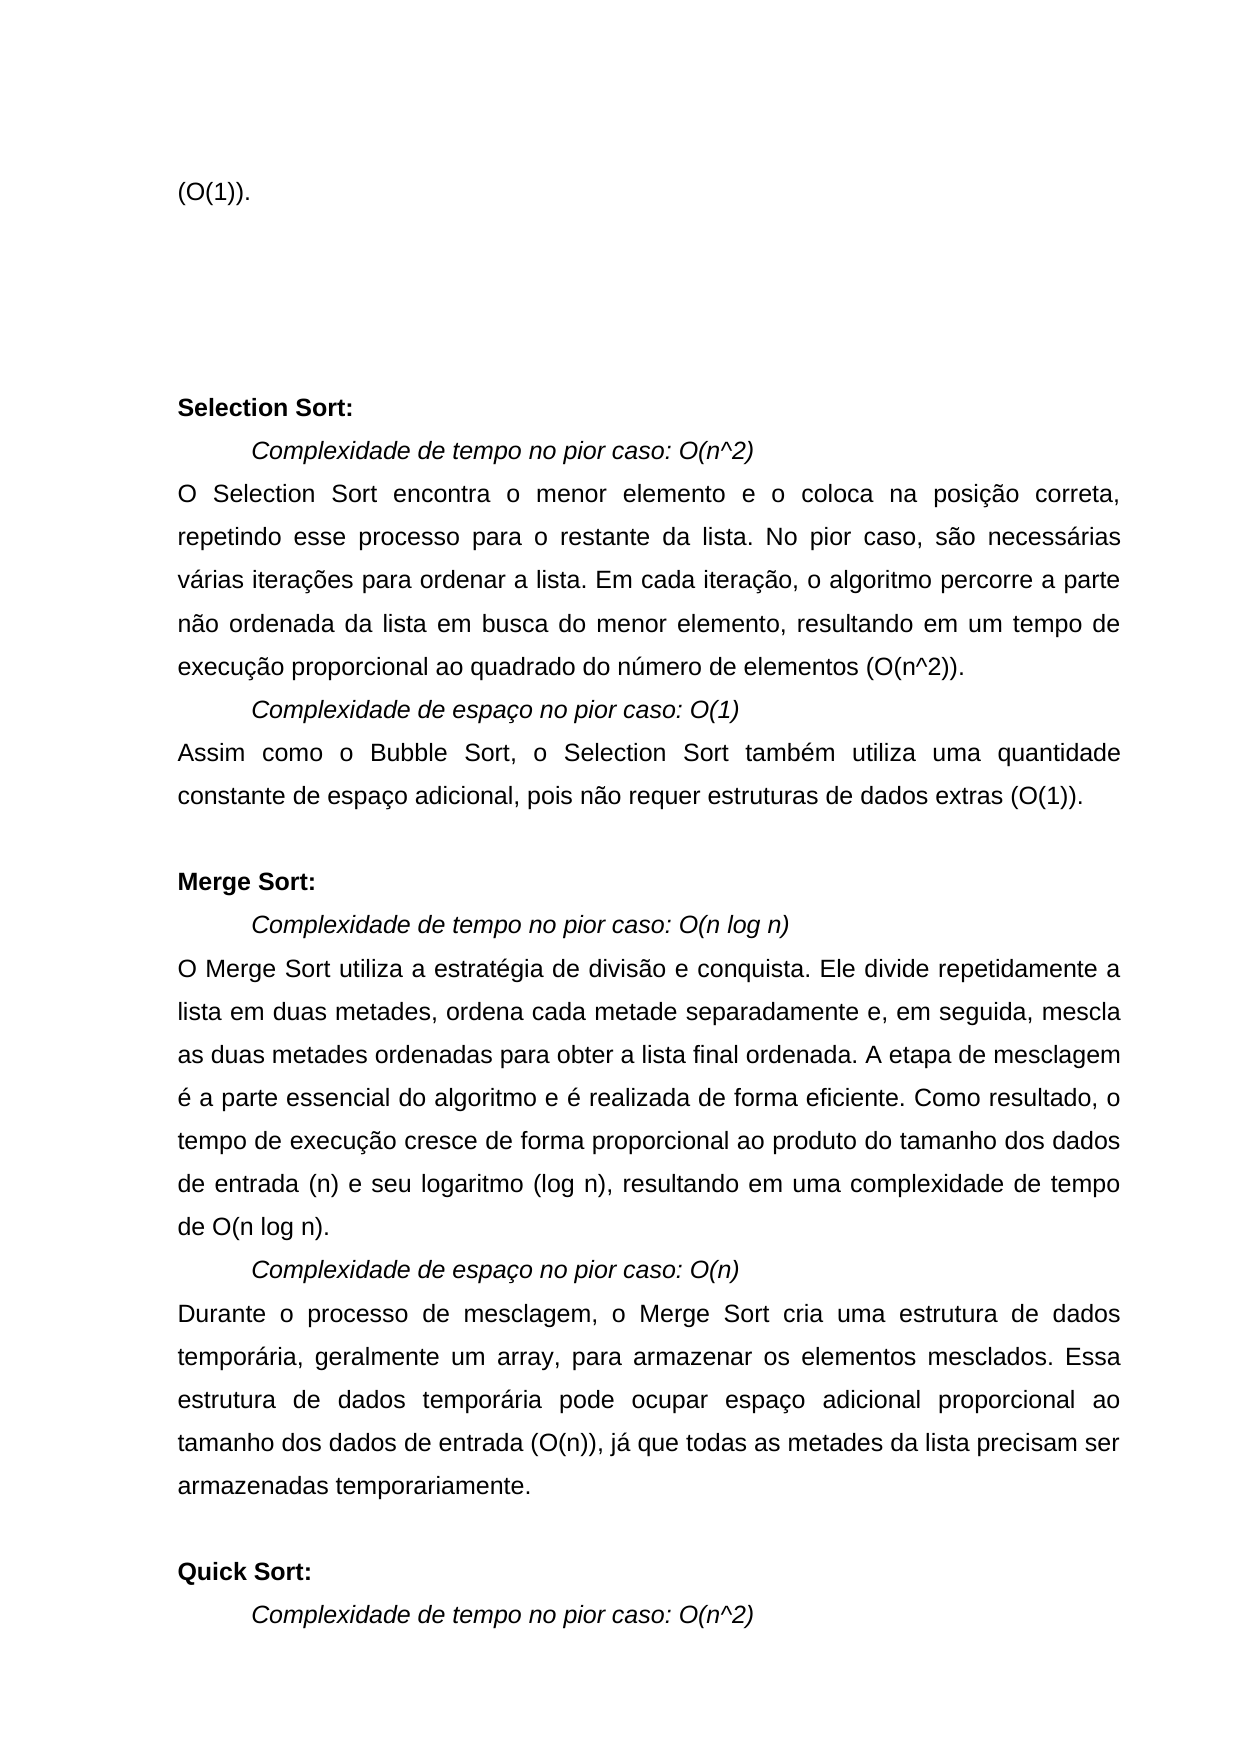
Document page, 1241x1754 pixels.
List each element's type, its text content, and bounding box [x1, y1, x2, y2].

text (O(1)). [177, 177, 1122, 206]
text Complexidade de espaço no pior caso: O(1) [177, 695, 1122, 723]
text Durante o processo de mesclagem, o Merge Sort cria uma estrutura de dados temporária, geralmente um array, para armazenar os elementos mesclados. Essa estrutura de dados temporária pode ocupar espaço adicional proporcional ao tamanho dos dados de entrada (O(n)), já que todas as metades da lista precisam ser armazenadas temporariamente. [177, 1298, 1122, 1500]
text O Selection Sort encontra o menor elemento e o coloca na posição correta, repetindo esse processo para o restante da lista. No pior caso, são necessárias várias iterações para ordenar a lista. Em cada iteração, o algoritmo percorre a parte não ordenada da lista em busca do menor elemento, resultando em um tempo de execução proporcional ao quadrado do número de elementos (O(n^2)). [177, 479, 1122, 680]
text Assim como o Bubble Sort, o Selection Sort também utiliza uma quantidade constante de espaço adicional, pois não requer estruturas de dados extras (O(1)). [177, 738, 1122, 810]
text Selection Sort: [177, 393, 1122, 422]
text Complexidade de tempo no pior caso: O(n^2) [177, 436, 1122, 465]
text Complexidade de espaço no pior caso: O(n) [177, 1255, 1122, 1284]
text Complexidade de tempo no pior caso: O(n log n) [177, 910, 1122, 939]
text O Merge Sort utiliza a estratégia de divisão e conquista. Ele divide repetidamente a lista em duas metades, ordena cada metade separadamente e, em seguida, mescla as duas metades ordenadas para obter a lista final ordenada. A etapa de mesclagem é a parte essencial do algoritmo e é realizada de forma eficiente. Como resultado, o tempo de execução cresce de forma proporcional ao produto do tamanho dos dados de entrada (n) e seu logaritmo (log n), resultando em uma complexidade de tempo de O(n log n). [177, 953, 1122, 1241]
text Complexidade de tempo no pior caso: O(n^2) [177, 1600, 1122, 1629]
text Quick Sort: [177, 1557, 1122, 1586]
text Merge Sort: [177, 867, 1122, 896]
